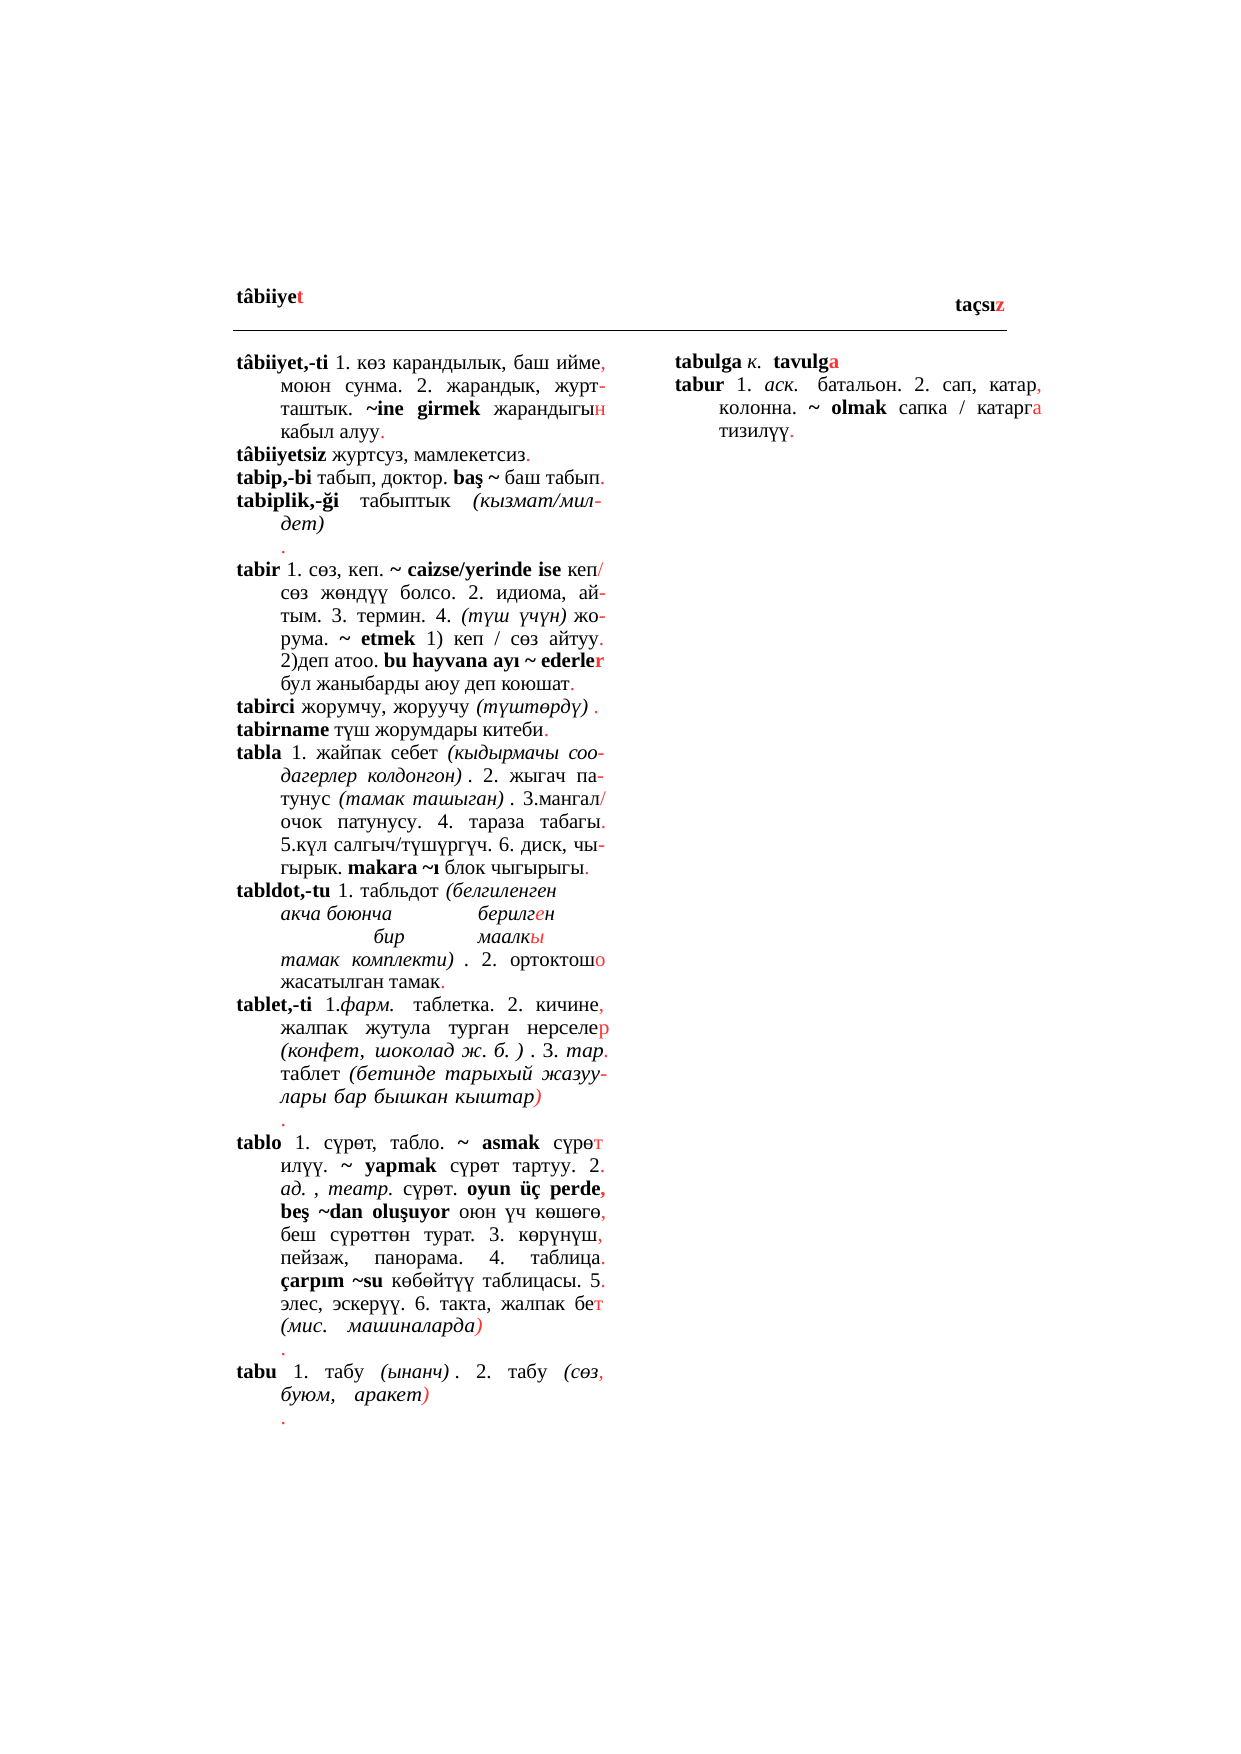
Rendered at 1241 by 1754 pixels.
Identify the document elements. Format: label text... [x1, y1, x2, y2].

text тизилүү. [719, 419, 813, 442]
text tâbiiyet [236, 284, 304, 308]
text жалпак жутула турган нерселер (конфет, шоколад ж. б. ) . 3. тар. таблет (бетинде тарыхый жазуу- [280, 1016, 609, 1085]
text лары бар бышкан кыштар) . [280, 1085, 541, 1131]
text tabir 1. сөз, кеп. ~ caizse/yerinde ise кеп/ [236, 558, 609, 581]
text taçsız [953, 292, 1007, 316]
text tabu 1. табу (ынанч) . 2. табу (сөз, [236, 1360, 609, 1383]
text сөз жөндүү болсо. 2. идиома, ай- тым. 3. термин. 4. (түш үчүн) жо- рума. ~ etmek 1) кеп / сөз айтуу. [280, 581, 606, 649]
text tablet,-ti 1.фарм. таблетка. 2. кичине, [236, 993, 609, 1016]
text tablo 1. сүрөт, табло. ~ asmak сүрөт илүү. ~ yapmak сүрөт тартуу. 2. [236, 1131, 609, 1177]
text tabirci жорумчу, жоруучу (түштөрдү) . [236, 695, 609, 718]
text 2)деп атоо. bu hayvana ayı ~ ederler [280, 649, 606, 672]
text буюм, аракет) . [280, 1383, 429, 1429]
text тамак комплекти) . 2. ортоктошо жасатылган тамак. [280, 948, 606, 993]
text tâbiiyetsiz журтсуз, мамлекетсиз. [236, 443, 609, 466]
text tabla 1. жайпак себет (кыдырмачы соо- дагерлер колдонгон) . 2. жыгач па- [236, 741, 609, 787]
text дет) . [280, 512, 333, 558]
text пейзаж, панорама. 4. таблица. çarpım ~su көбөйтүү таблицасы. 5. элес, эскерүү. 6. такта, жалпак бет [280, 1246, 606, 1314]
text tabiplik,-ği табыптык (кызмат/мил- [236, 489, 609, 512]
text tabur 1. аск. батальон. 2. сап, катар, колонна. ~ olmak сапка / катарга [674, 373, 1065, 419]
text tabip,-bi табып, доктор. baş ~ баш табып. [236, 466, 609, 489]
text tabldot,-tu 1. табльдот (белгиленген акча боюнча берилген бир маалкы [236, 879, 606, 948]
text tâbiiyet,-ti 1. көз карандылык, баш ийме, моюн сунма. 2. жарандык, журт- таштык. ~ine girmek жарандыгын кабыл алуу. [236, 350, 606, 443]
text тунус (тамак ташыган) . 3.мангал/ очок патунусу. 4. тараза табагы. 5.күл салгыч/түшүргүч. 6. диск, чы- [280, 787, 606, 856]
text tabirname түш жорумдары китеби. [236, 718, 609, 741]
text ад. , театр. сүрөт. oyun üç perde, beş ~dan oluşuyor оюн үч көшөгө, беш сүрөттөн турат. 3. көрүнүш, [280, 1177, 606, 1246]
text бул жаныбарды аюу деп коюшат. [280, 672, 579, 695]
text гырык. makara ~ı блок чыгырыгы. [280, 856, 591, 879]
text tabulga к. tavulga [674, 350, 1065, 373]
text (мис. машиналарда) . [280, 1314, 482, 1360]
